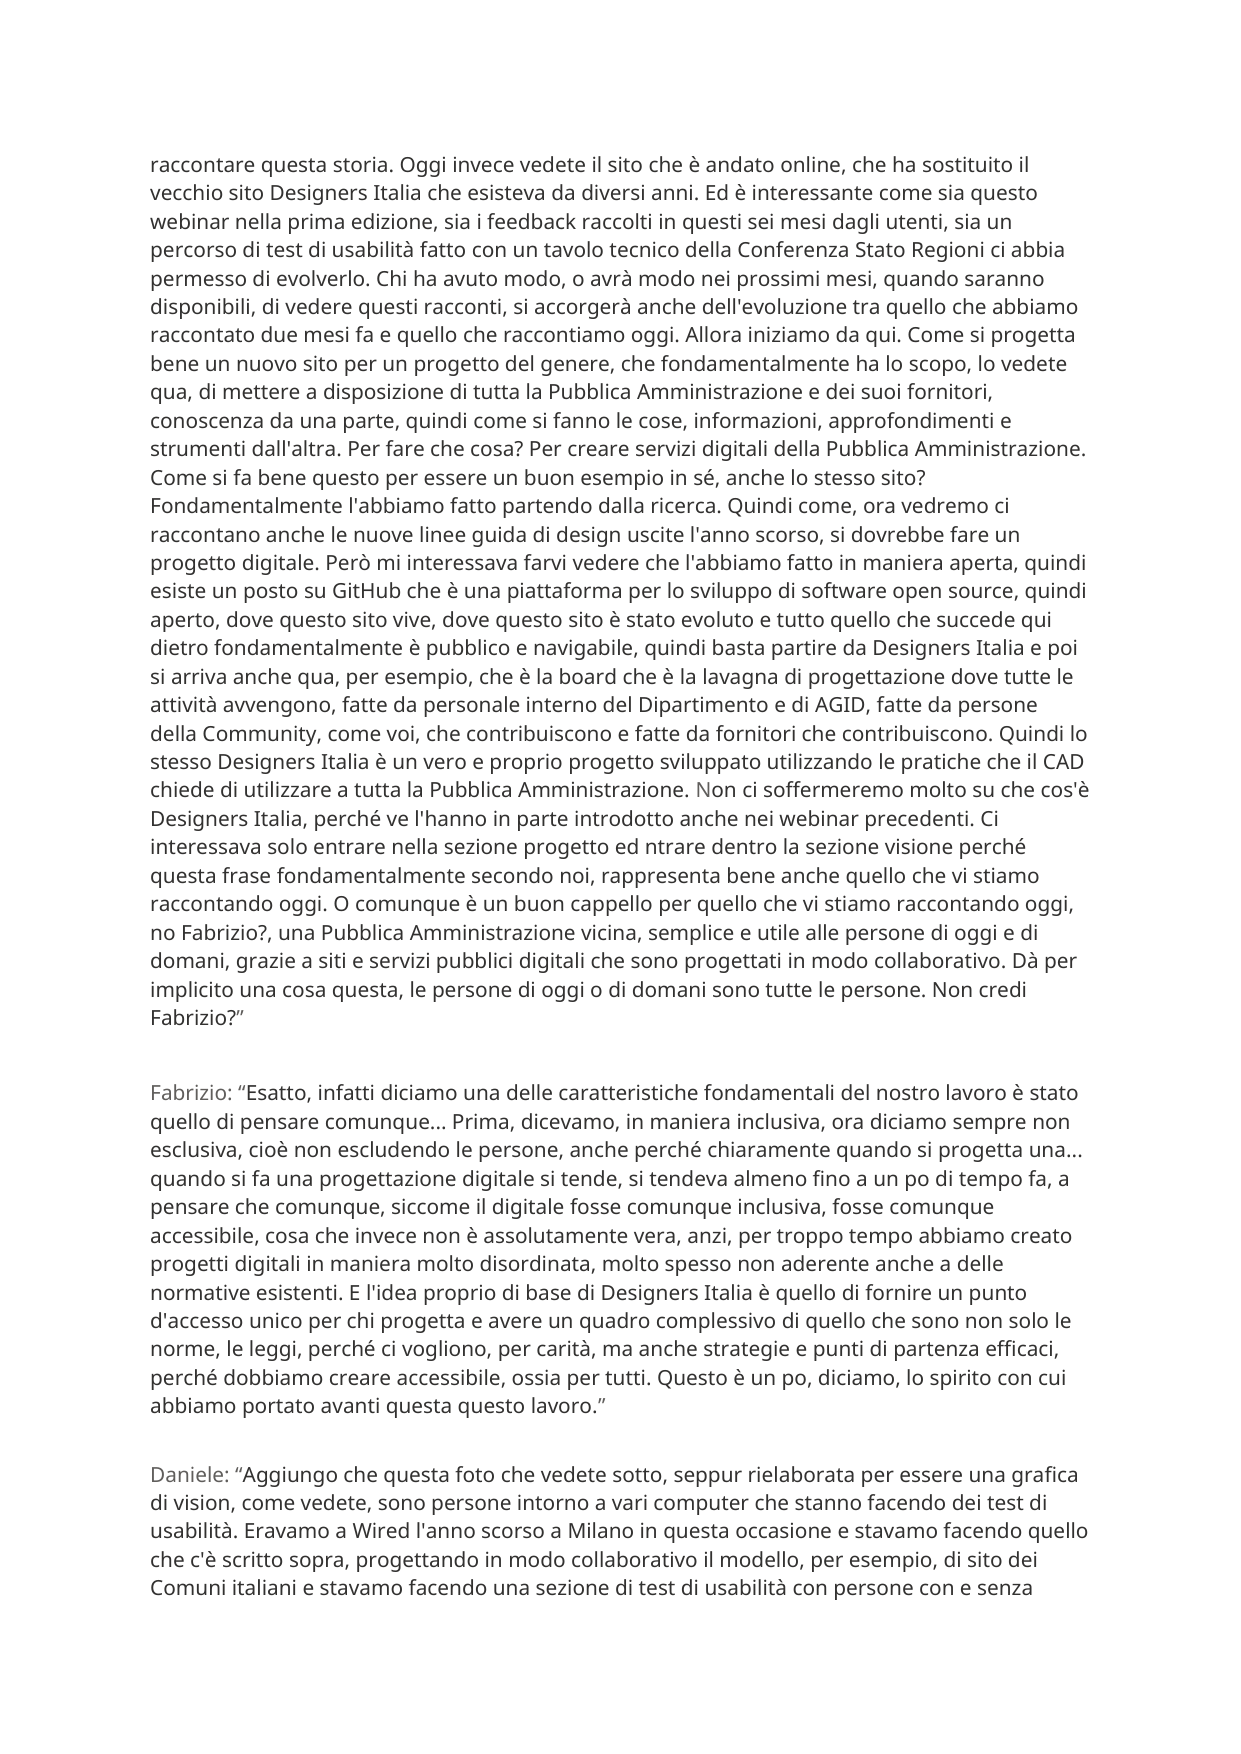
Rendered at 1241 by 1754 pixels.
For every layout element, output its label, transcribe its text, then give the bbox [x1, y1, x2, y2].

text Fabrizio: “Esatto, infatti diciamo una delle caratteristiche fondamentali del nostro lavoro è stato quello di pensare comunque... Prima, dicevamo, in maniera inclusiva, ora diciamo sempre non esclusiva, cioè non escludendo le persone, anche perché chiaramente quando si progetta una... quando si fa una progettazione digitale si tende, si tendeva almeno fino a un po di tempo fa, a pensare che comunque, siccome il digitale fosse comunque inclusiva, fosse comunque accessibile, cosa che invece non è assolutamente vera, anzi, per troppo tempo abbiamo creato progetti digitali in maniera molto disordinata, molto spesso non aderente anche a delle normative esistenti. E l'idea proprio di base di Designers Italia è quello di fornire un punto d'accesso unico per chi progetta e avere un quadro complessivo di quello che sono non solo le norme, le leggi, perché ci vogliono, per carità, ma anche strategie e punti di partenza efficaci, perché dobbiamo creare accessibile, ossia per tutti. Questo è un po, diciamo, lo spirito con cui abbiamo portato avanti questa questo lavoro.” [150, 1078, 1090, 1420]
text Daniele: “Aggiungo che questa foto che vedete sotto, seppur rielaborata per essere una grafica di vision, come vedete, sono persone intorno a vari computer che stanno facendo dei test di usabilità. Eravamo a Wired l'anno scorso a Milano in questa occasione e stavamo facendo quello che c'è scritto sopra, progettando in modo collaborativo il modello, per esempio, di sito dei Comuni italiani e stavamo facendo una sezione di test di usabilità con persone con e senza [150, 1431, 1090, 1602]
text raccontare questa storia. Oggi invece vedete il sito che è andato online, che ha sostituito il vecchio sito Designers Italia che esisteva da diversi anni. Ed è interessante come sia questo webinar nella prima edizione, sia i feedback raccolti in questi sei mesi dagli utenti, sia un percorso di test di usabilità fatto con un tavolo tecnico della Conferenza Stato Regioni ci abbia permesso di evolverlo. Chi ha avuto modo, o avrà modo nei prossimi mesi, quando saranno disponibili, di vedere questi racconti, si accorgerà anche dell'evoluzione tra quello che abbiamo raccontato due mesi fa e quello che raccontiamo oggi. Allora iniziamo da qui. Come si progetta bene un nuovo sito per un progetto del genere, che fondamentalmente ha lo scopo, lo vedete qua, di mettere a disposizione di tutta la Pubblica Amministrazione e dei suoi fornitori, conoscenza da una parte, quindi come si fanno le cose, informazioni, approfondimenti e strumenti dall'altra. Per fare che cosa? Per creare servizi digitali della Pubblica Amministrazione. Come si fa bene questo per essere un buon esempio in sé, anche lo stesso sito? Fondamentalmente l'abbiamo fatto partendo dalla ricerca. Quindi come, ora vedremo ci raccontano anche le nuove linee guida di design uscite l'anno scorso, si dovrebbe fare un progetto digitale. Però mi interessava farvi vedere che l'abbiamo fatto in maniera aperta, quindi esiste un posto su GitHub che è una piattaforma per lo sviluppo di software open source, quindi aperto, dove questo sito vive, dove questo sito è stato evoluto e tutto quello che succede qui dietro fondamentalmente è pubblico e navigabile, quindi basta partire da Designers Italia e poi si arriva anche qua, per esempio, che è la board che è la lavagna di progettazione dove tutte le attività avvengono, fatte da personale interno del Dipartimento e di AGID, fatte da persone della Community, come voi, che contribuiscono e fatte da fornitori che contribuiscono. Quindi lo stesso Designers Italia è un vero e proprio progetto sviluppato utilizzando le pratiche che il CAD chiede di utilizzare a tutta la Pubblica Amministrazione. Non ci soffermeremo molto su che cos'è Designers Italia, perché ve l'hanno in parte introdotto anche nei webinar precedenti. Ci interessava solo entrare nella sezione progetto ed ntrare dentro la sezione visione perché questa frase fondamentalmente secondo noi, rappresenta bene anche quello che vi stiamo raccontando oggi. O comunque è un buon cappello per quello che vi stiamo raccontando oggi, no Fabrizio?, una Pubblica Amministrazione vicina, semplice e utile alle persone di oggi e di domani, grazie a siti e servizi pubblici digitali che sono progettati in modo collaborativo. Dà per implicito una cosa questa, le persone di oggi o di domani sono tutte le persone. Non credi Fabrizio?” [150, 150, 1090, 1032]
